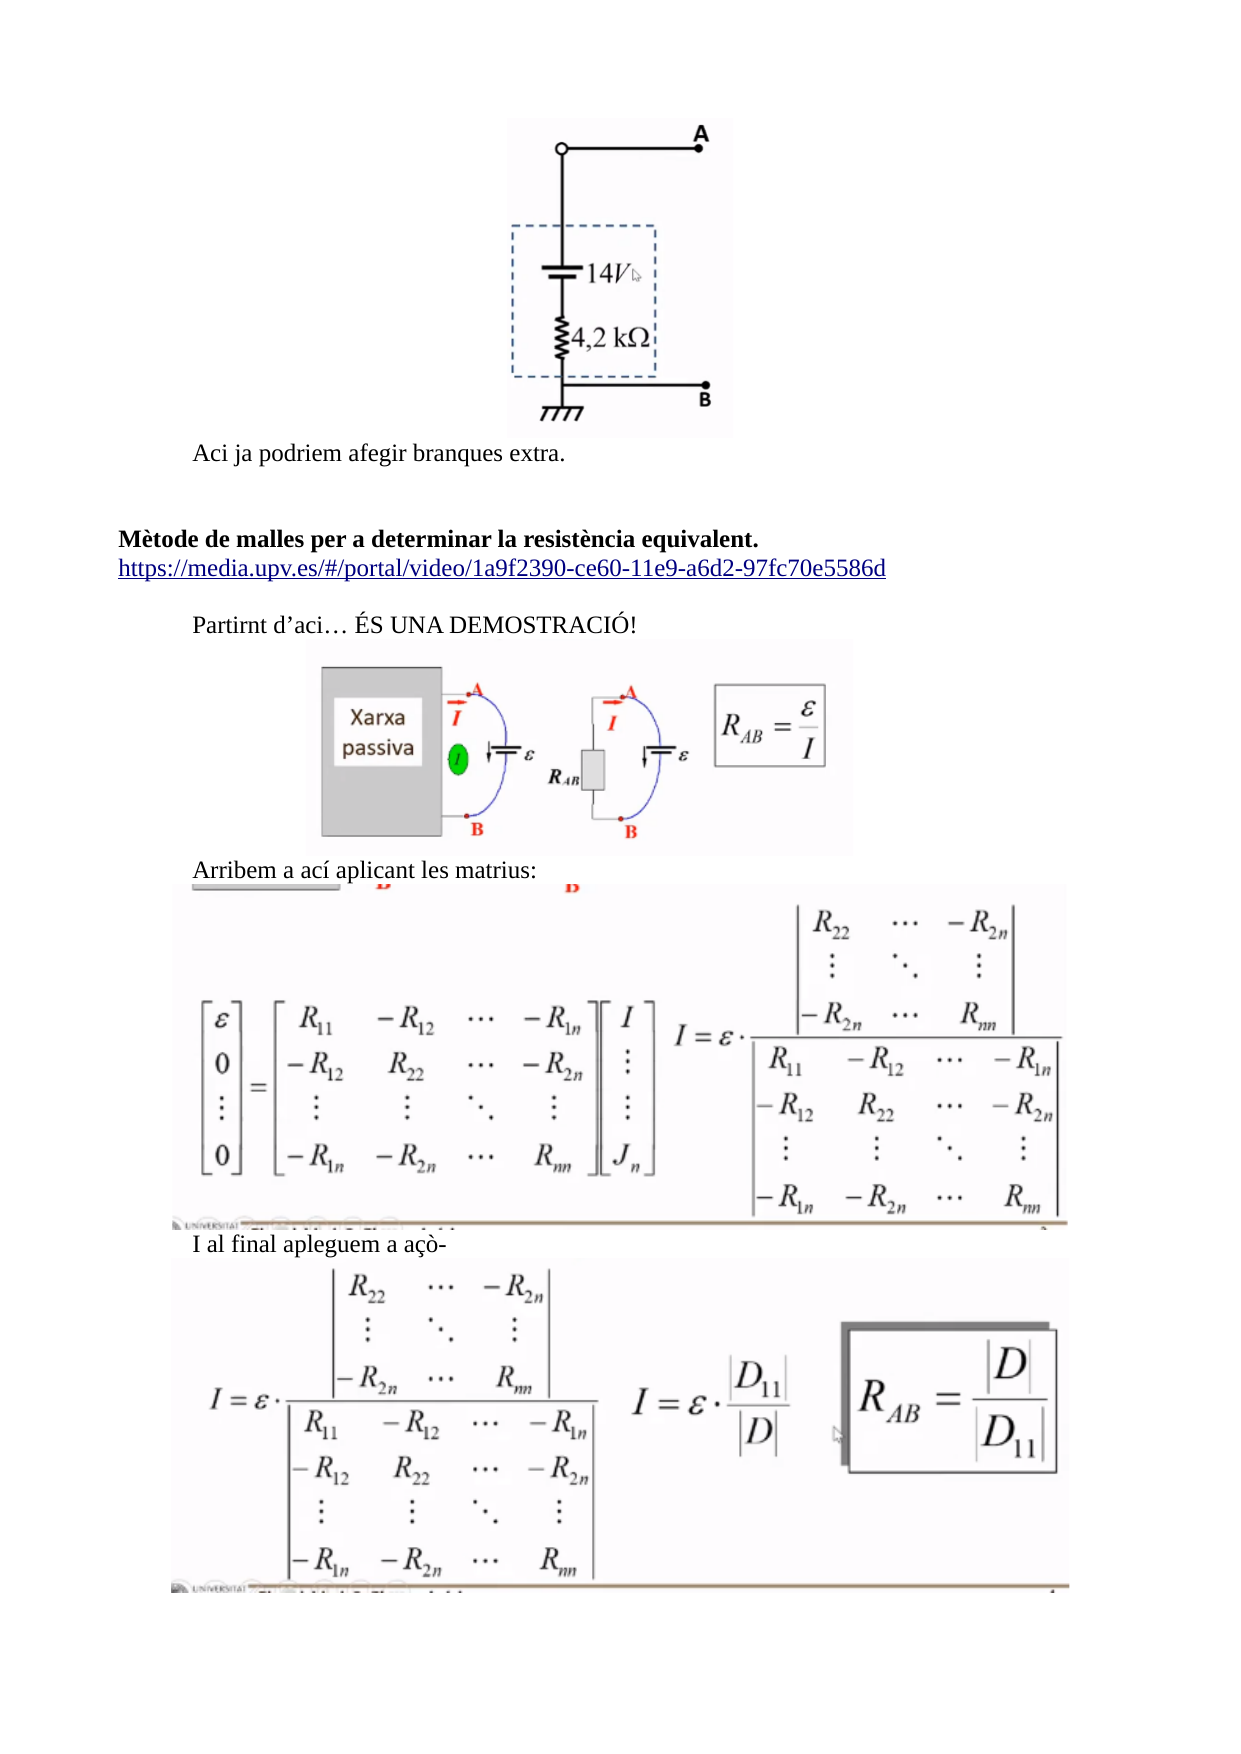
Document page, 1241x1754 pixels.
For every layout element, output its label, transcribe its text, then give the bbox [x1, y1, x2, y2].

text Mètode de malles per a determinar la resistència equivalent. [118, 524, 1122, 553]
picture [172, 884, 1068, 1230]
picture [506, 118, 734, 438]
picture [305, 639, 854, 856]
text Aci ja podriem afegir branques extra. [118, 118, 1122, 467]
text I al final apleguem a açò- [118, 884, 1122, 1258]
text Partirnt d’aci… ÉS UNA DEMOSTRACIÓ! [118, 611, 1122, 639]
text Arribem a ací aplicant les matrius: [118, 639, 1122, 884]
text https://media.upv.es/#/portal/video/1a9f2390-ce60-11e9-a6d2-97fc70e5586d [118, 553, 1122, 582]
picture [171, 1258, 1070, 1593]
